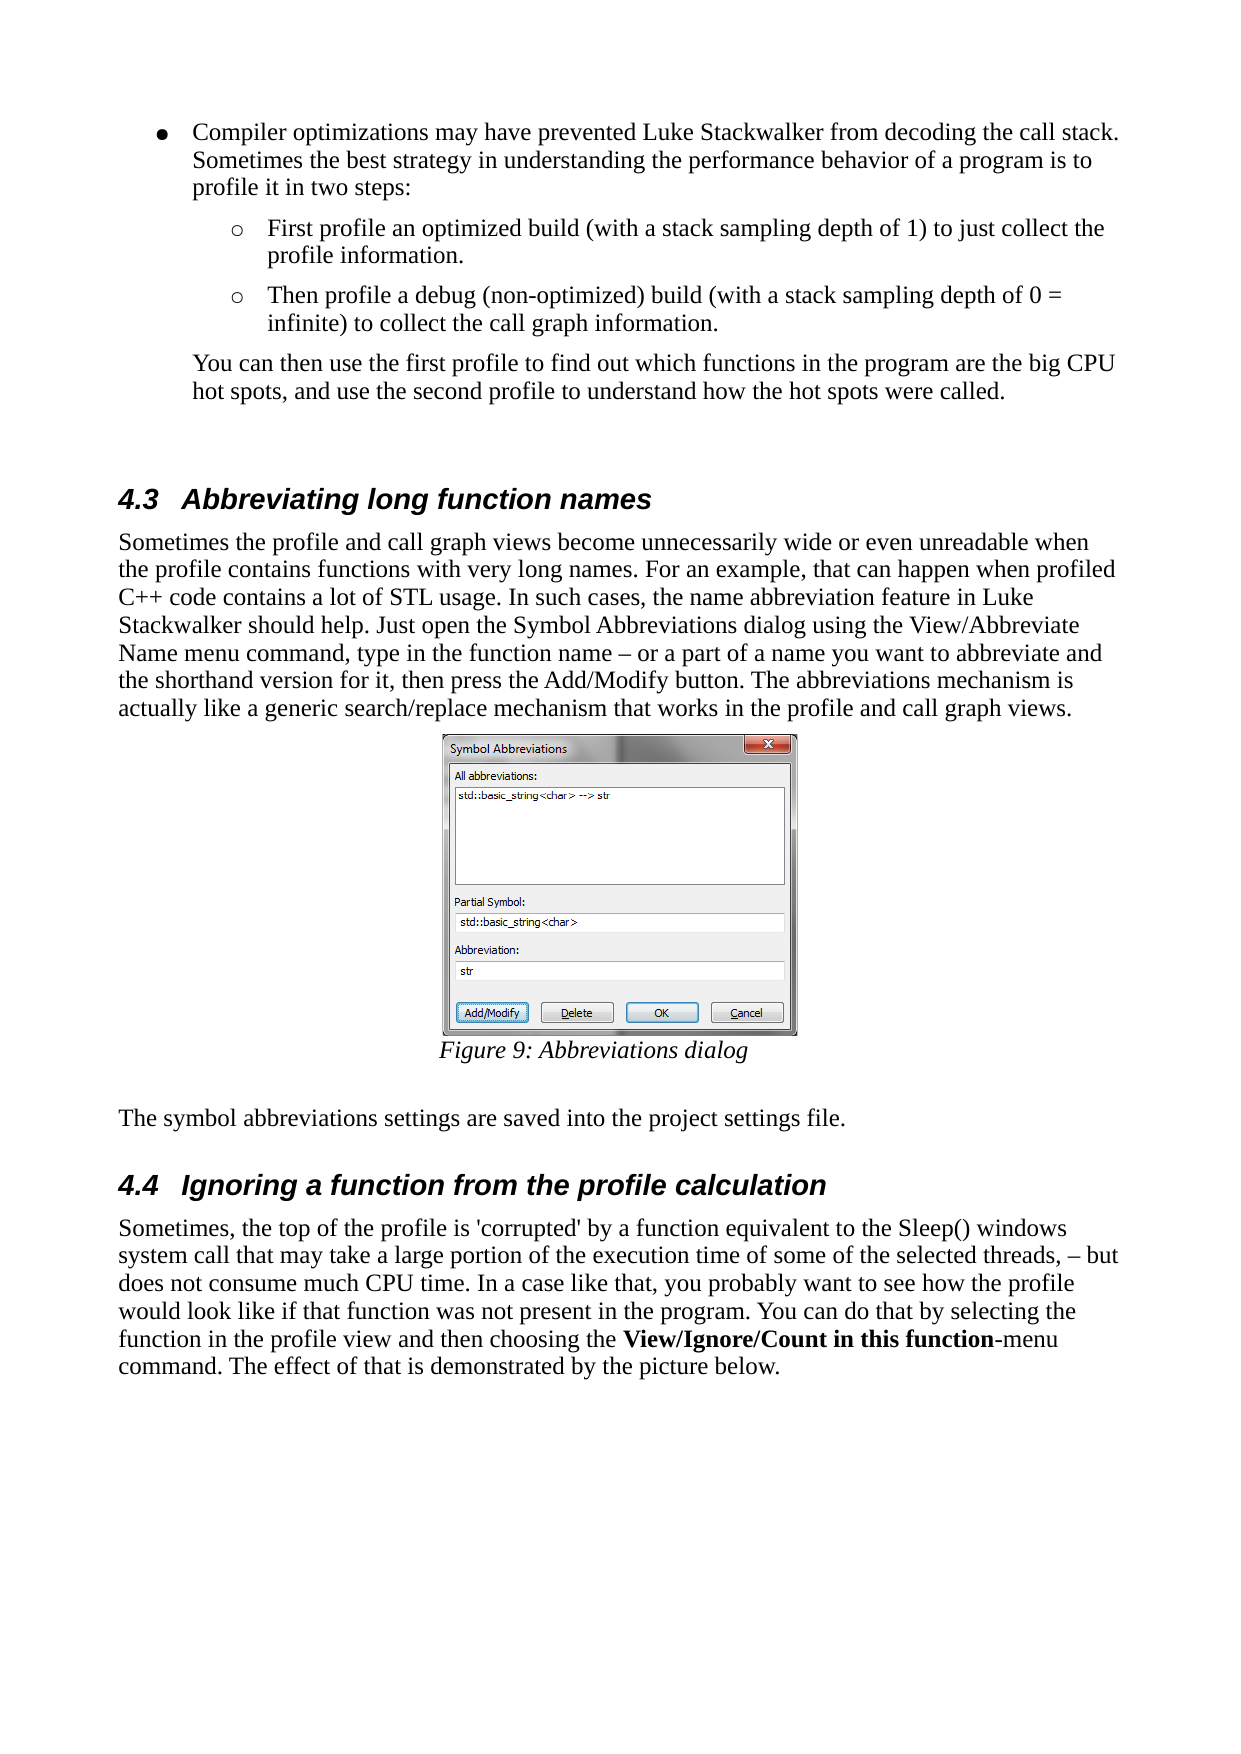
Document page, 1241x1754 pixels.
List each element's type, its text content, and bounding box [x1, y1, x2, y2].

subtitle Abbreviating long function names [118, 483, 1122, 515]
picture [442, 734, 798, 1036]
list First profile an optimized build (with a stack sampling depth of 1) to just collect the profile information. [229, 214, 1122, 269]
list You can then use the first profile to find out which functions in the program are the big CPU hot spots, and use the second profile to understand how the hot spots were called. [154, 349, 1122, 405]
text Sometimes, the top of the profile is 'corrupted' by a function equivalent to the Sleep() windows system call that may take a large portion of the execution time of some of the selected threads, – but does not consume much CPU time. In a case like that, you probably want to see how the profile would look like if that function was not present in the program. You can do that by selecting the function in the profile view and then choosing the View/Ignore/Count in this function-menu command. The effect of that is demonstrated by the picture below. [118, 1214, 1122, 1380]
subtitle Ignoring a function from the profile calculation [118, 1169, 1122, 1201]
list Then profile a debug (non-optimized) build (with a stack sampling depth of 0 = infinite) to collect the call graph information. [229, 282, 1122, 337]
text Sometimes the profile and call graph views become unnecessarily wide or even unreadable when the profile contains functions with very long names. For an example, that can happen when profiled C++ code contains a lot of STL usage. In such cases, the name abbreviation feature in Luke Stackwalker should help. Just open the Symbol Abbreviations dialog using the View/Abbreviate Name menu command, type in the function name – or a part of a name you want to abbreviate and the shorthand version for it, then press the Add/Modify button. The abbreviations mechanism is actually like a generic search/replace mechanism that works in the profile and call graph views. [118, 528, 1122, 722]
list Compiler optimizations may have prevented Luke Stackwalker from decoding the call stack. Sometimes the best strategy in understanding the performance behavior of a program is to profile it in two steps: [154, 118, 1122, 201]
text Figure 9: Abbreviations dialog [439, 747, 801, 1063]
text The symbol abbreviations settings are saved into the project settings file. [118, 1104, 1122, 1131]
